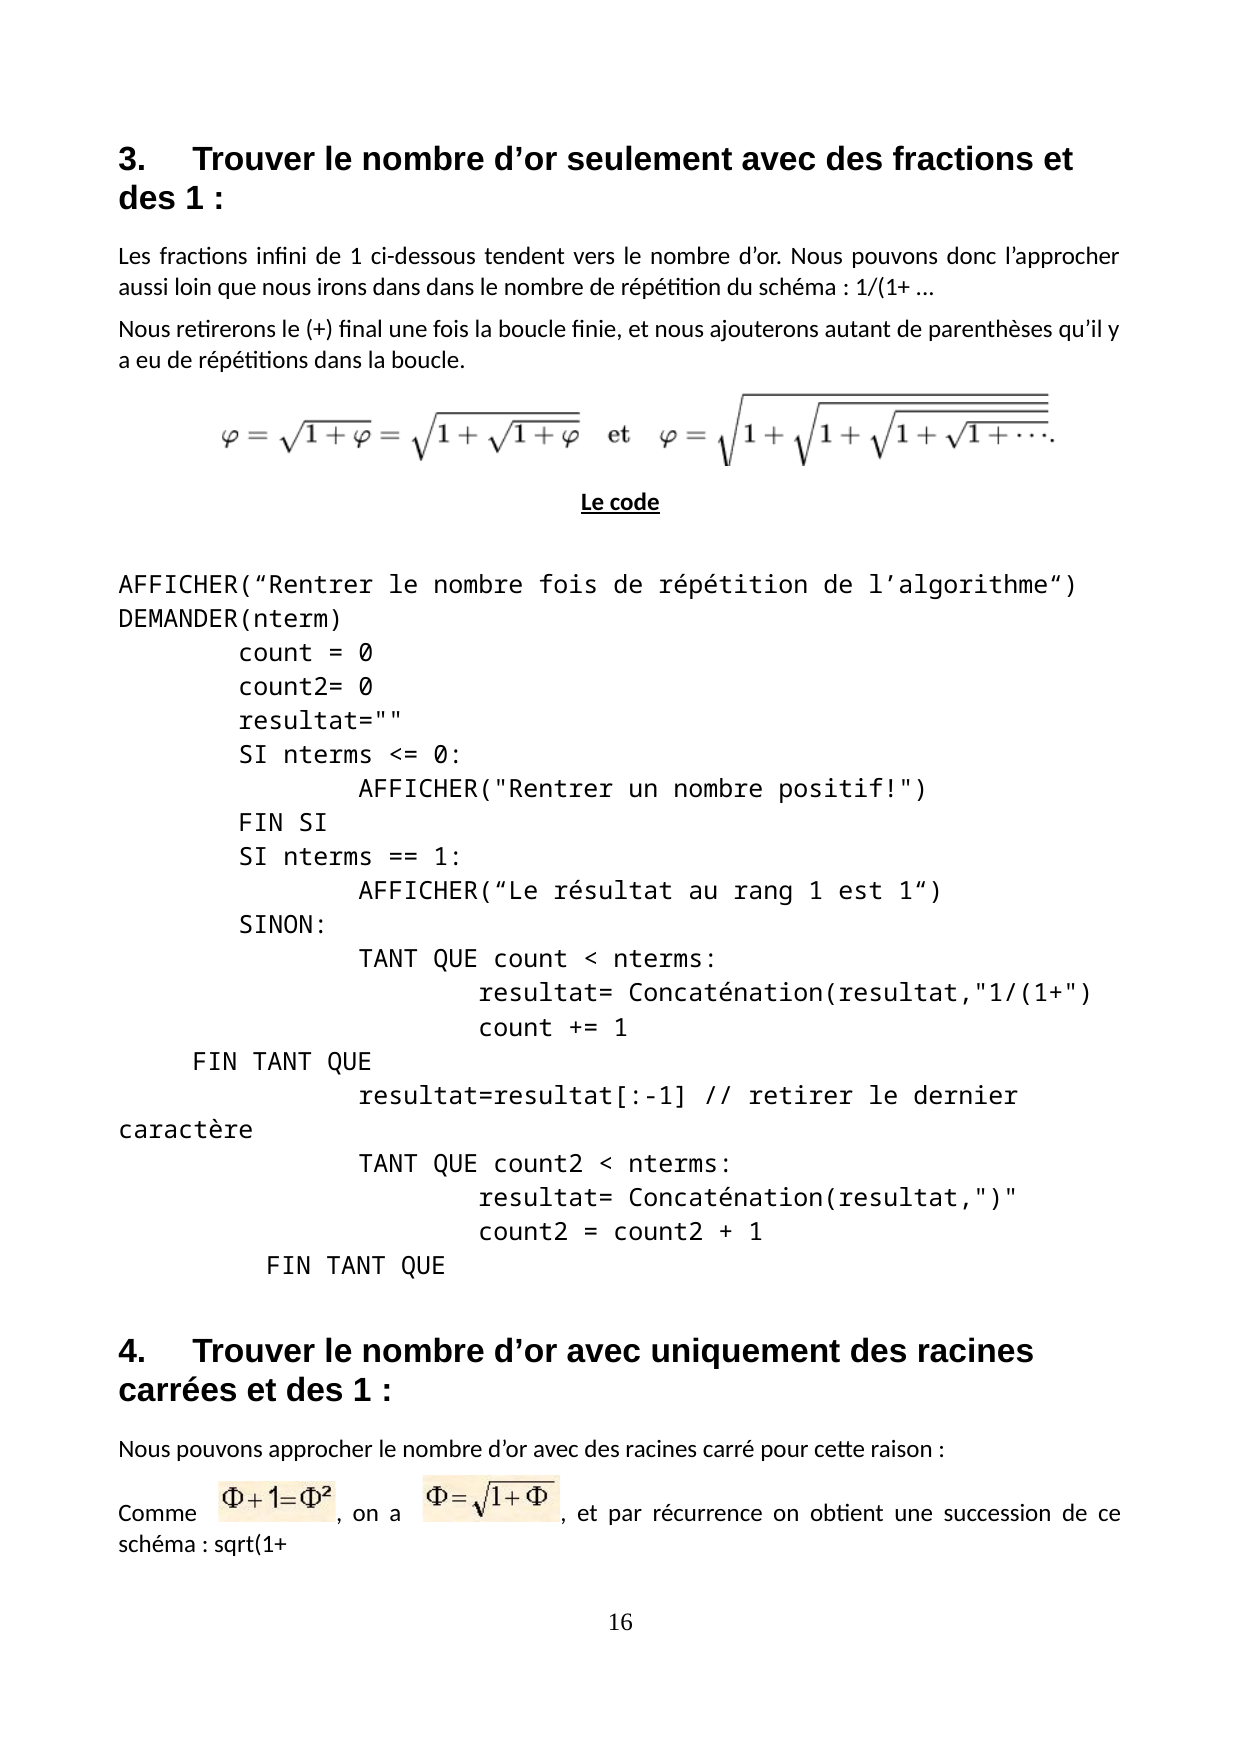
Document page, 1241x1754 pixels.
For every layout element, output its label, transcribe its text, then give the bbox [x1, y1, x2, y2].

text count += 1 [118, 1009, 1122, 1043]
text SI nterms <= 0: [118, 737, 1122, 771]
text Comme , on a , et par récurrence on obtient une succession de ce schéma : sqrt(1+ [118, 1475, 1122, 1558]
text Nous retirerons le (+) final une fois la boucle finie, et nous ajouterons autant de parenthèses qu’il y a eu de répétitions dans la boucle. [118, 313, 1122, 374]
text count2 = count2 + 1 [118, 1213, 1122, 1248]
text FIN SI [118, 805, 1122, 839]
text TANT QUE count2 < nterms: [118, 1145, 1122, 1179]
text resultat="" [118, 703, 1122, 737]
text AFFICHER(“Rentrer le nombre fois de répétition de l’algorithme“) [118, 566, 1122, 600]
picture [218, 1481, 336, 1522]
text AFFICHER("Rentrer un nombre positif!") [118, 771, 1122, 805]
text resultat=resultat[:-1] // retirer le dernier caractère [118, 1077, 1122, 1145]
text TANT QUE count < nterms: [118, 941, 1122, 975]
text count = 0 [118, 634, 1122, 668]
text Le code [118, 486, 1122, 516]
picture [217, 387, 1055, 466]
text SI nterms == 1: [118, 839, 1122, 873]
text DEMANDER(nterm) [118, 600, 1122, 634]
text SINON: [118, 907, 1122, 941]
text Nous pouvons approcher le nombre d’or avec des racines carré pour cette raison : [118, 1433, 1122, 1463]
picture [422, 1475, 561, 1522]
text FIN TANT QUE [118, 1248, 1122, 1282]
text Les fractions infini de 1 ci-dessous tendent vers le nombre d’or. Nous pouvons donc l’approcher aussi loin que nous irons dans dans le nombre de répétition du schéma : 1/(1+ ... [118, 241, 1122, 302]
text resultat= Concaténation(resultat,")" [118, 1179, 1122, 1213]
subtitle Trouver le nombre d’or seulement avec des fractions et des 1 : [118, 139, 1122, 216]
subtitle Trouver le nombre d’or avec uniquement des racines carrées et des 1 : [118, 1331, 1122, 1408]
text FIN TANT QUE [118, 1043, 1122, 1077]
text count2= 0 [118, 668, 1122, 703]
text resultat= Concaténation(resultat,"1/(1+") [118, 975, 1122, 1009]
text AFFICHER(“Le résultat au rang 1 est 1“) [118, 873, 1122, 907]
